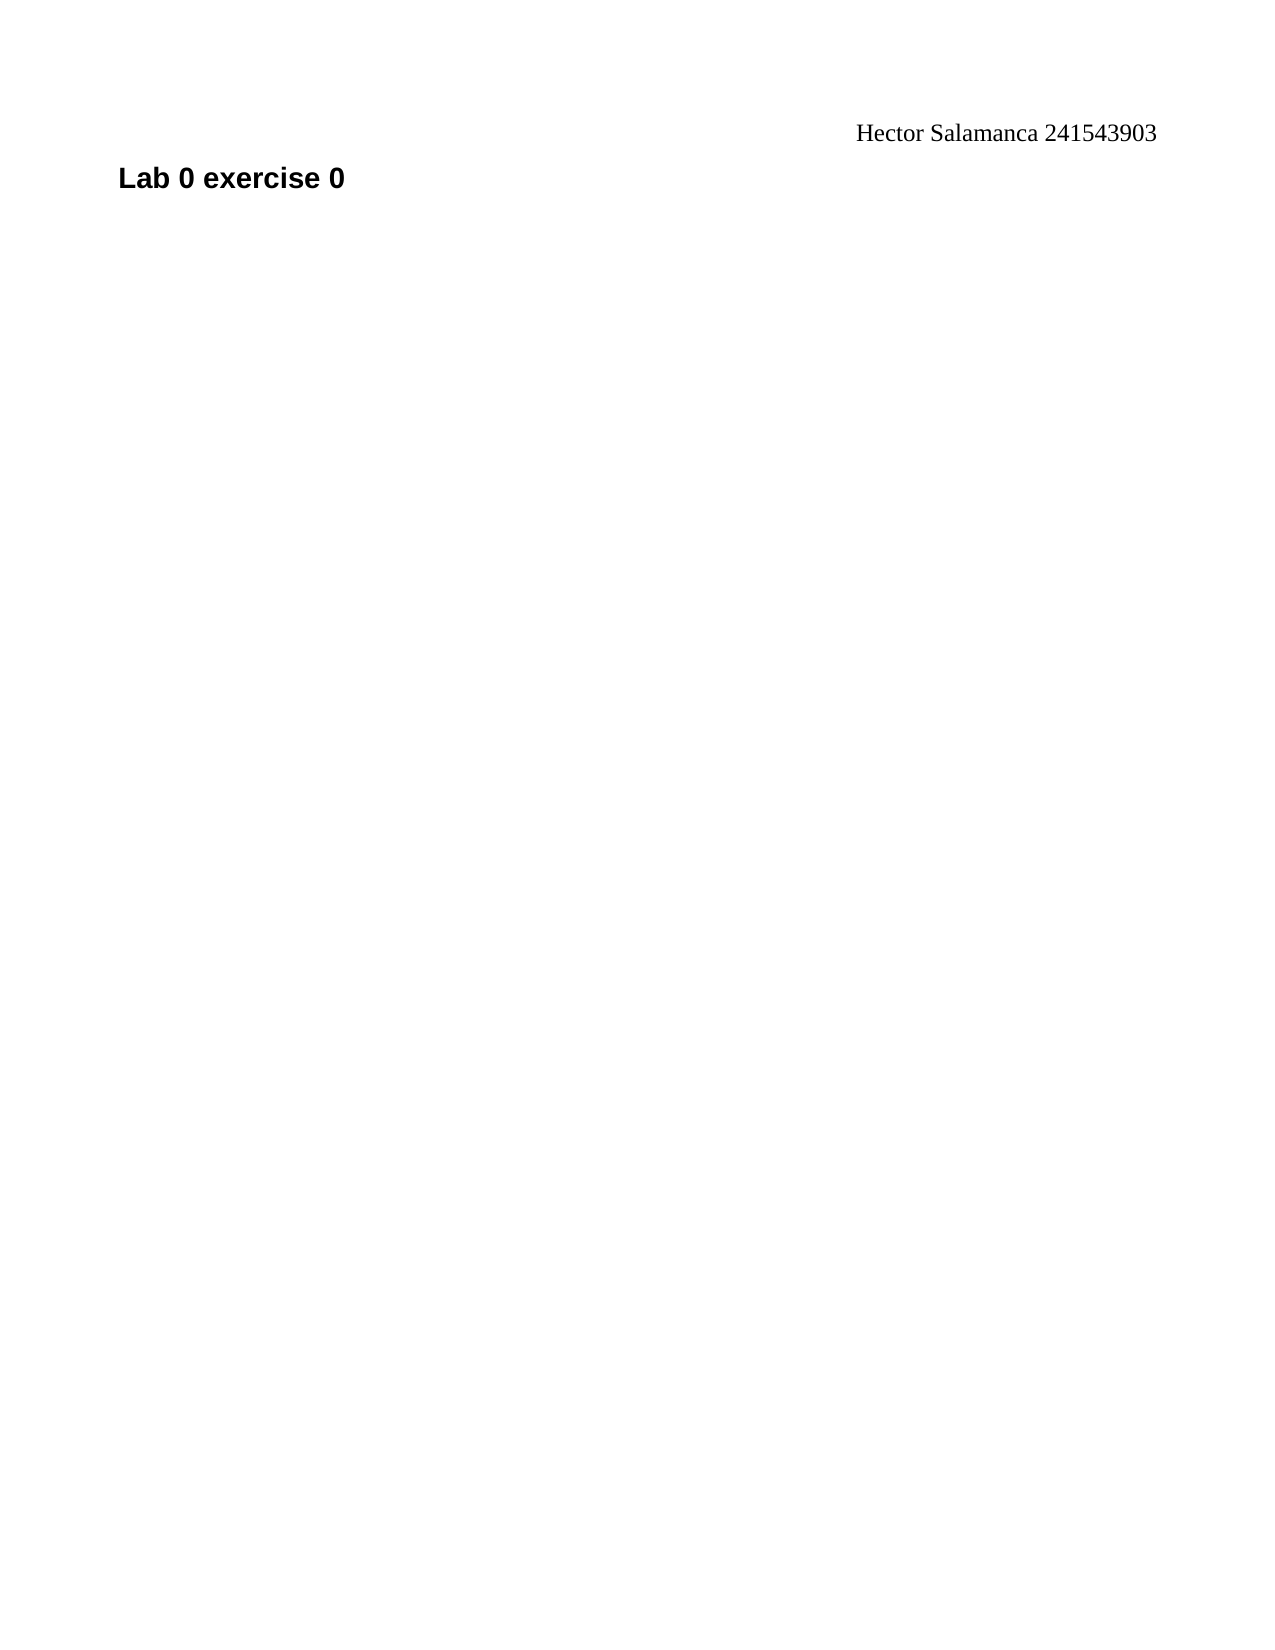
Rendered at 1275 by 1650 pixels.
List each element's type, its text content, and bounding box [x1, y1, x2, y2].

text Hector Salamanca 241543903 [118, 118, 1157, 147]
subtitle Lab 0 exercise 0 [118, 161, 1157, 195]
